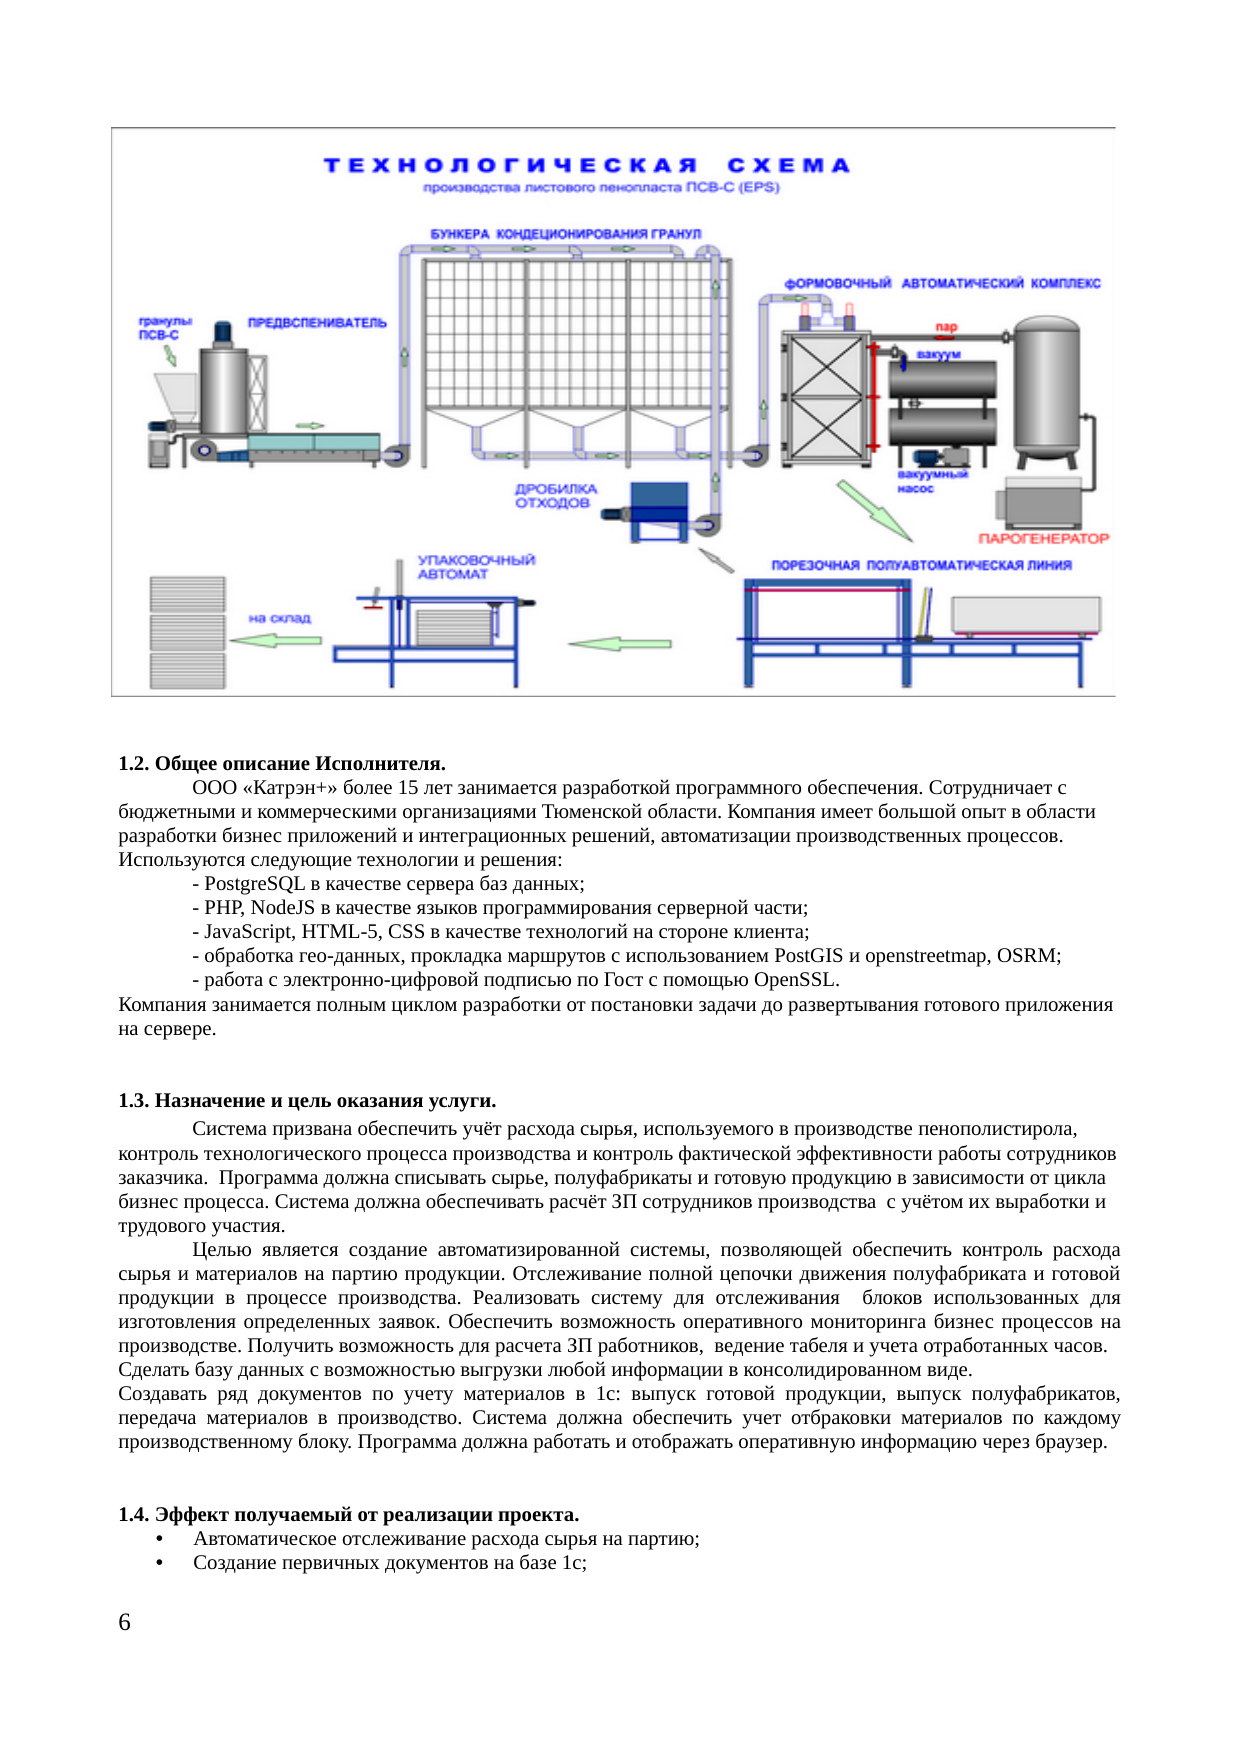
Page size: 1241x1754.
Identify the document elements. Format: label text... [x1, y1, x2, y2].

text 1.3. Назначение и цель оказания услуги. [118, 1088, 1122, 1112]
text Сделать базу данных с возможностью выгрузки любой информации в консолидированном виде. [118, 1357, 1122, 1381]
list Автоматическое отслеживание расхода сырья на партию; [156, 1526, 1122, 1550]
text - обработка гео-данных, прокладка маршрутов с использованием PostGIS и openstreetmap, OSRM; [118, 943, 1122, 967]
text Компания занимается полным циклом разработки от постановки задачи до развертывания готового приложения на сервере. [118, 991, 1122, 1039]
picture [136, 127, 1121, 698]
text 1.2. Общее описание Исполнителя. [118, 751, 1122, 775]
text - работа с электронно-цифровой подписью по Гост с помощью OpenSSL. [118, 967, 1122, 991]
list Создание первичных документов на базе 1с; [156, 1550, 1122, 1574]
text - JavaScript, HTML-5, CSS в качестве технологий на стороне клиента; [118, 919, 1122, 943]
text Система призвана обеспечить учёт расхода сырья, используемого в производстве пенополистирола, контроль технологического процесса производства и контроль фактической эффективности работы сотрудников заказчика. Программа должна списывать сырье, полуфабрикаты и готовую продукцию в зависимости от цикла бизнес процесса. Система должна обеспечивать расчёт ЗП сотрудников производства с учётом их выработки и трудового участия. [118, 1112, 1122, 1237]
text 1.4. Эффект получаемый от реализации проекта. [118, 1501, 1122, 1526]
text ООО «Катрэн+» более 15 лет занимается разработкой программного обеспечения. Сотрудничает с бюджетными и коммерческими организациями Тюменской области. Компания имеет большой опыт в области разработки бизнес приложений и интеграционных решений, автоматизации производственных процессов. Используются следующие технологии и решения: [118, 775, 1122, 871]
text - PHP, NodeJS в качестве языков программирования серверной части; [118, 895, 1122, 919]
text - PostgreSQL в качестве сервера баз данных; [118, 871, 1122, 895]
text Целью является создание автоматизированной системы, позволяющей обеспечить контроль расхода сырья и материалов на партию продукции. Отслеживание полной цепочки движения полуфабриката и готовой продукции в процессе производства. Реализовать систему для отслеживания блоков использованных для изготовления определенных заявок. Обеспечить возможность оперативного мониторинга бизнес процессов на производстве. Получить возможность для расчета ЗП работников, ведение табеля и учета отработанных часов. [118, 1237, 1122, 1357]
text Создавать ряд документов по учету материалов в 1с: выпуск готовой продукции, выпуск полуфабрикатов, передача материалов в производство. Система должна обеспечить учет отбраковки материалов по каждому производственному блоку. Программа должна работать и отображать оперативную информацию через браузер. [118, 1381, 1122, 1453]
